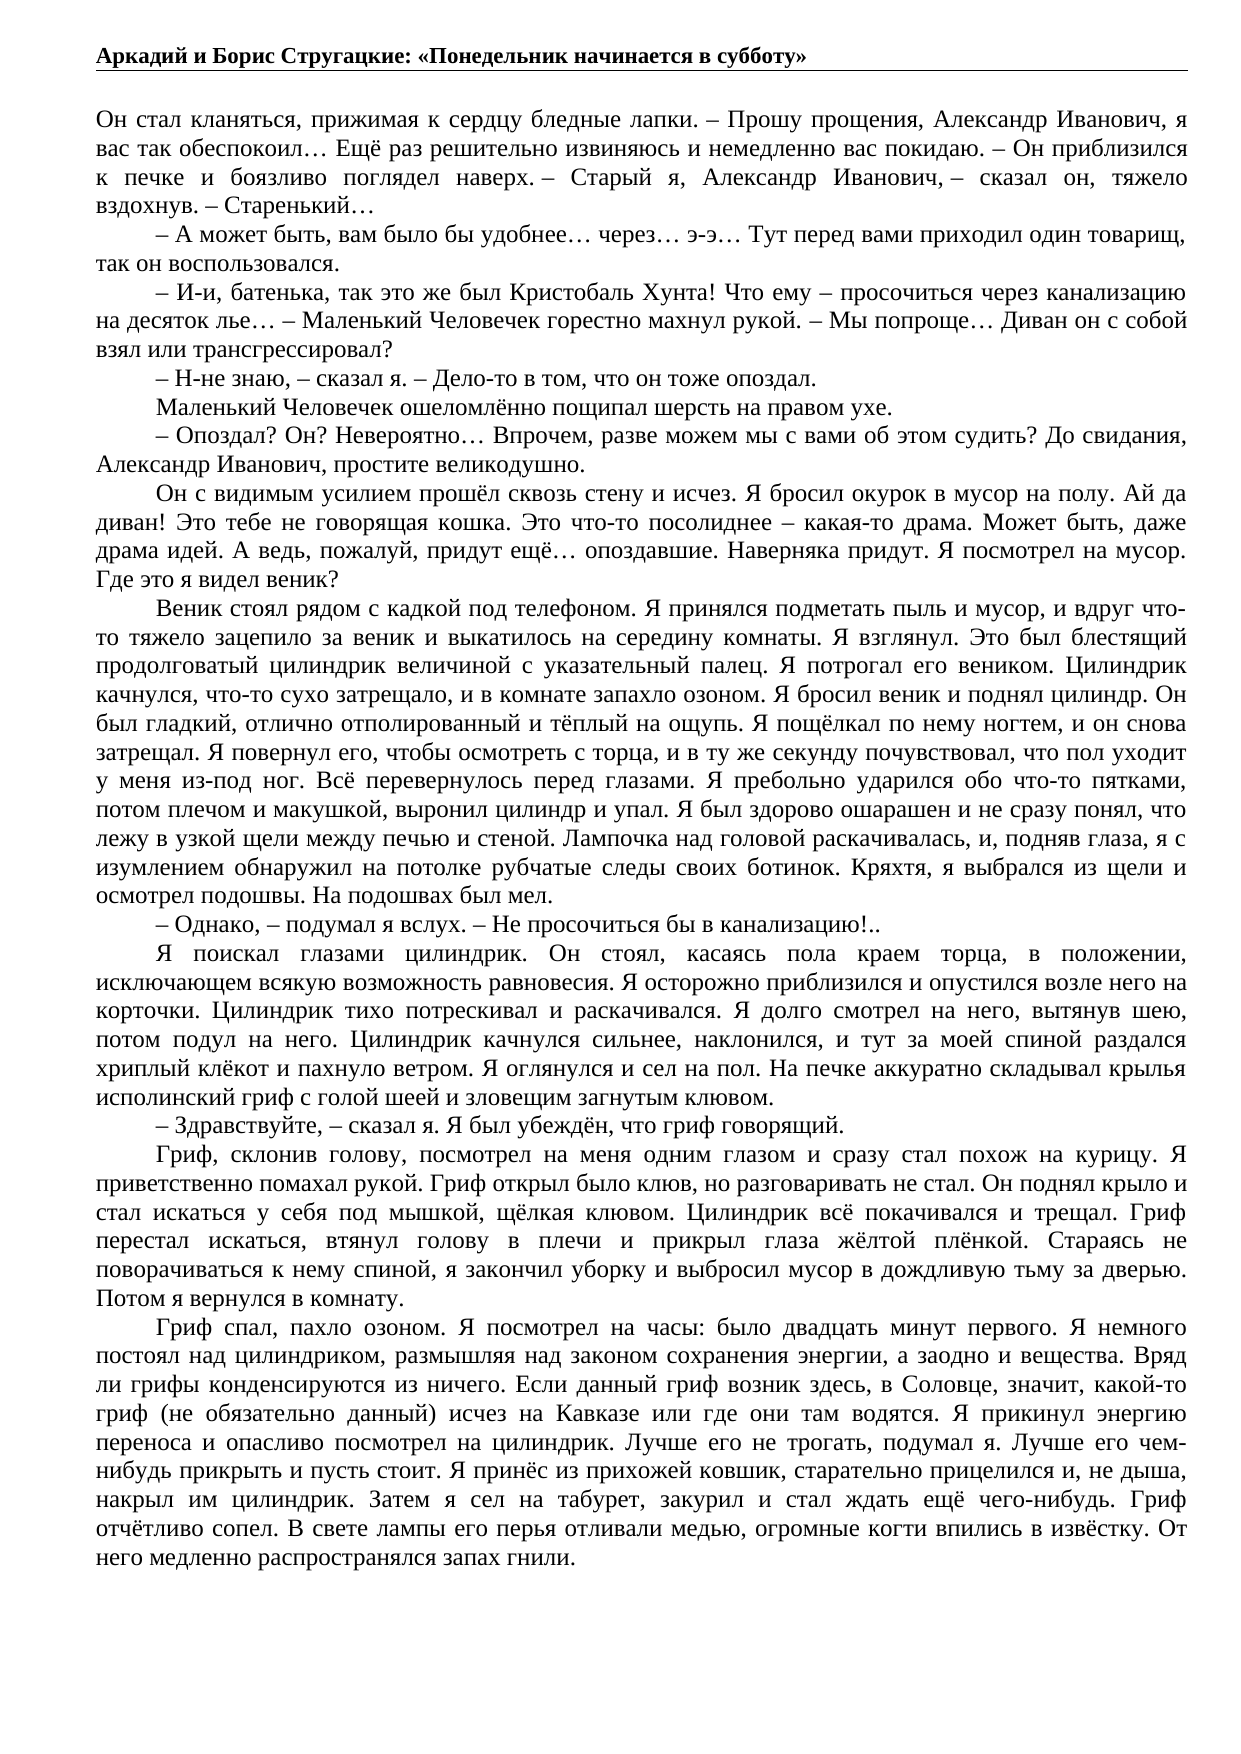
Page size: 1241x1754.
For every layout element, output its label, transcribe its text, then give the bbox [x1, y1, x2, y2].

text Гриф спал, пахло озоном. Я посмотрел на часы: было двадцать минут первого. Я немного постоял над цилиндриком, размышляя над законом сохранения энергии, а заодно и вещества. Вряд ли грифы конденсируются из ничего. Если данный гриф возник здесь, в Соловце, значит, какой-то гриф (не обязательно данный) исчез на Кавказе или где они там водятся. Я прикинул энергию переноса и опасливо посмотрел на цилиндрик. Лучше его не трогать, подумал я. Лучше его чем-нибудь прикрыть и пусть стоит. Я принёс из прихожей ковшик, старательно прицелился и, не дыша, накрыл им цилиндрик. Затем я сел на табурет, закурил и стал ждать ещё чего-нибудь. Гриф отчётливо сопел. В свете лампы его перья отливали медью, огромные когти впились в извёстку. От него медленно распространялся запах гнили. [96, 1312, 1188, 1570]
text Гриф, склонив голову, посмотрел на меня одним глазом и сразу стал похож на курицу. Я приветственно помахал рукой. Гриф открыл было клюв, но разговаривать не стал. Он поднял крыло и стал искаться у себя под мышкой, щёлкая клювом. Цилиндрик всё покачивался и трещал. Гриф перестал искаться, втянул голову в плечи и прикрыл глаза жёлтой плёнкой. Стараясь не поворачиваться к нему спиной, я закончил уборку и выбросил мусор в дождливую тьму за дверью. Потом я вернулся в комнату. [96, 1139, 1188, 1312]
text Он с видимым усилием прошёл сквозь стену и исчез. Я бросил окурок в мусор на полу. Ай да диван! Это тебе не говорящая кошка. Это что-то посолиднее – какая-то драма. Может быть, даже драма идей. А ведь, пожалуй, придут ещё… опоздавшие. Наверняка придут. Я посмотрел на мусор. Где это я видел веник? [96, 478, 1188, 593]
text – Однако, – подумал я вслух. – Не просочиться бы в канализацию!.. [96, 909, 1188, 938]
text Маленький Человечек ошеломлённо пощипал шерсть на правом ухе. [96, 392, 1188, 420]
text – И-и, батенька, так это же был Кристобаль Хунта! Что ему – просочиться через канализацию на десяток лье… – Маленький Человечек горестно махнул рукой. – Мы попроще… Диван он с собой взял или трансгрессировал? [96, 277, 1188, 363]
text – Здравствуйте, – сказал я. Я был убеждён, что гриф говорящий. [96, 1110, 1188, 1139]
text Он стал кланяться, прижимая к сердцу бледные лапки. – Прошу прощения, Александр Иванович, я вас так обеспокоил… Ещё раз решительно извиняюсь и немедленно вас покидаю. – Он приблизился к печке и боязливо поглядел наверх. – Старый я, Александр Иванович, – сказал он, тяжело вздохнув. – Старенький… [96, 104, 1188, 219]
text – А может быть, вам было бы удобнее… через… э-э… Тут перед вами приходил один товарищ, так он воспользовался. [96, 219, 1188, 277]
text – Опоздал? Он? Невероятно… Впрочем, разве можем мы с вами об этом судить? До свидания, Александр Иванович, простите великодушно. [96, 420, 1188, 478]
text – Н-не знаю, – сказал я. – Дело-то в том, что он тоже опоздал. [96, 363, 1188, 392]
text Я поискал глазами цилиндрик. Он стоял, касаясь пола краем торца, в положении, исключающем всякую возможность равновесия. Я осторожно приблизился и опустился возле него на корточки. Цилиндрик тихо потрескивал и раскачивался. Я долго смотрел на него, вытянув шею, потом подул на него. Цилиндрик качнулся сильнее, наклонился, и тут за моей спиной раздался хриплый клёкот и пахнуло ветром. Я оглянулся и сел на пол. На печке аккуратно складывал крылья исполинский гриф с голой шеей и зловещим загнутым клювом. [96, 938, 1188, 1110]
text Веник стоял рядом с кадкой под телефоном. Я принялся подметать пыль и мусор, и вдруг что-то тяжело зацепило за веник и выкатилось на середину комнаты. Я взглянул. Это был блестящий продолговатый цилиндрик величиной с указательный палец. Я потрогал его веником. Цилиндрик качнулся, что-то сухо затрещало, и в комнате запахло озоном. Я бросил веник и поднял цилиндр. Он был гладкий, отлично отполированный и тёплый на ощупь. Я пощёлкал по нему ногтем, и он снова затрещал. Я повернул его, чтобы осмотреть с торца, и в ту же секунду почувствовал, что пол уходит у меня из-под ног. Всё перевернулось перед глазами. Я пребольно ударился обо что-то пятками, потом плечом и макушкой, выронил цилиндр и упал. Я был здорово ошарашен и не сразу понял, что лежу в узкой щели между печью и стеной. Лампочка над головой раскачивалась, и, подняв глаза, я с изумлением обнаружил на потолке рубчатые следы своих ботинок. Кряхтя, я выбрался из щели и осмотрел подошвы. На подошвах был мел. [96, 593, 1188, 909]
